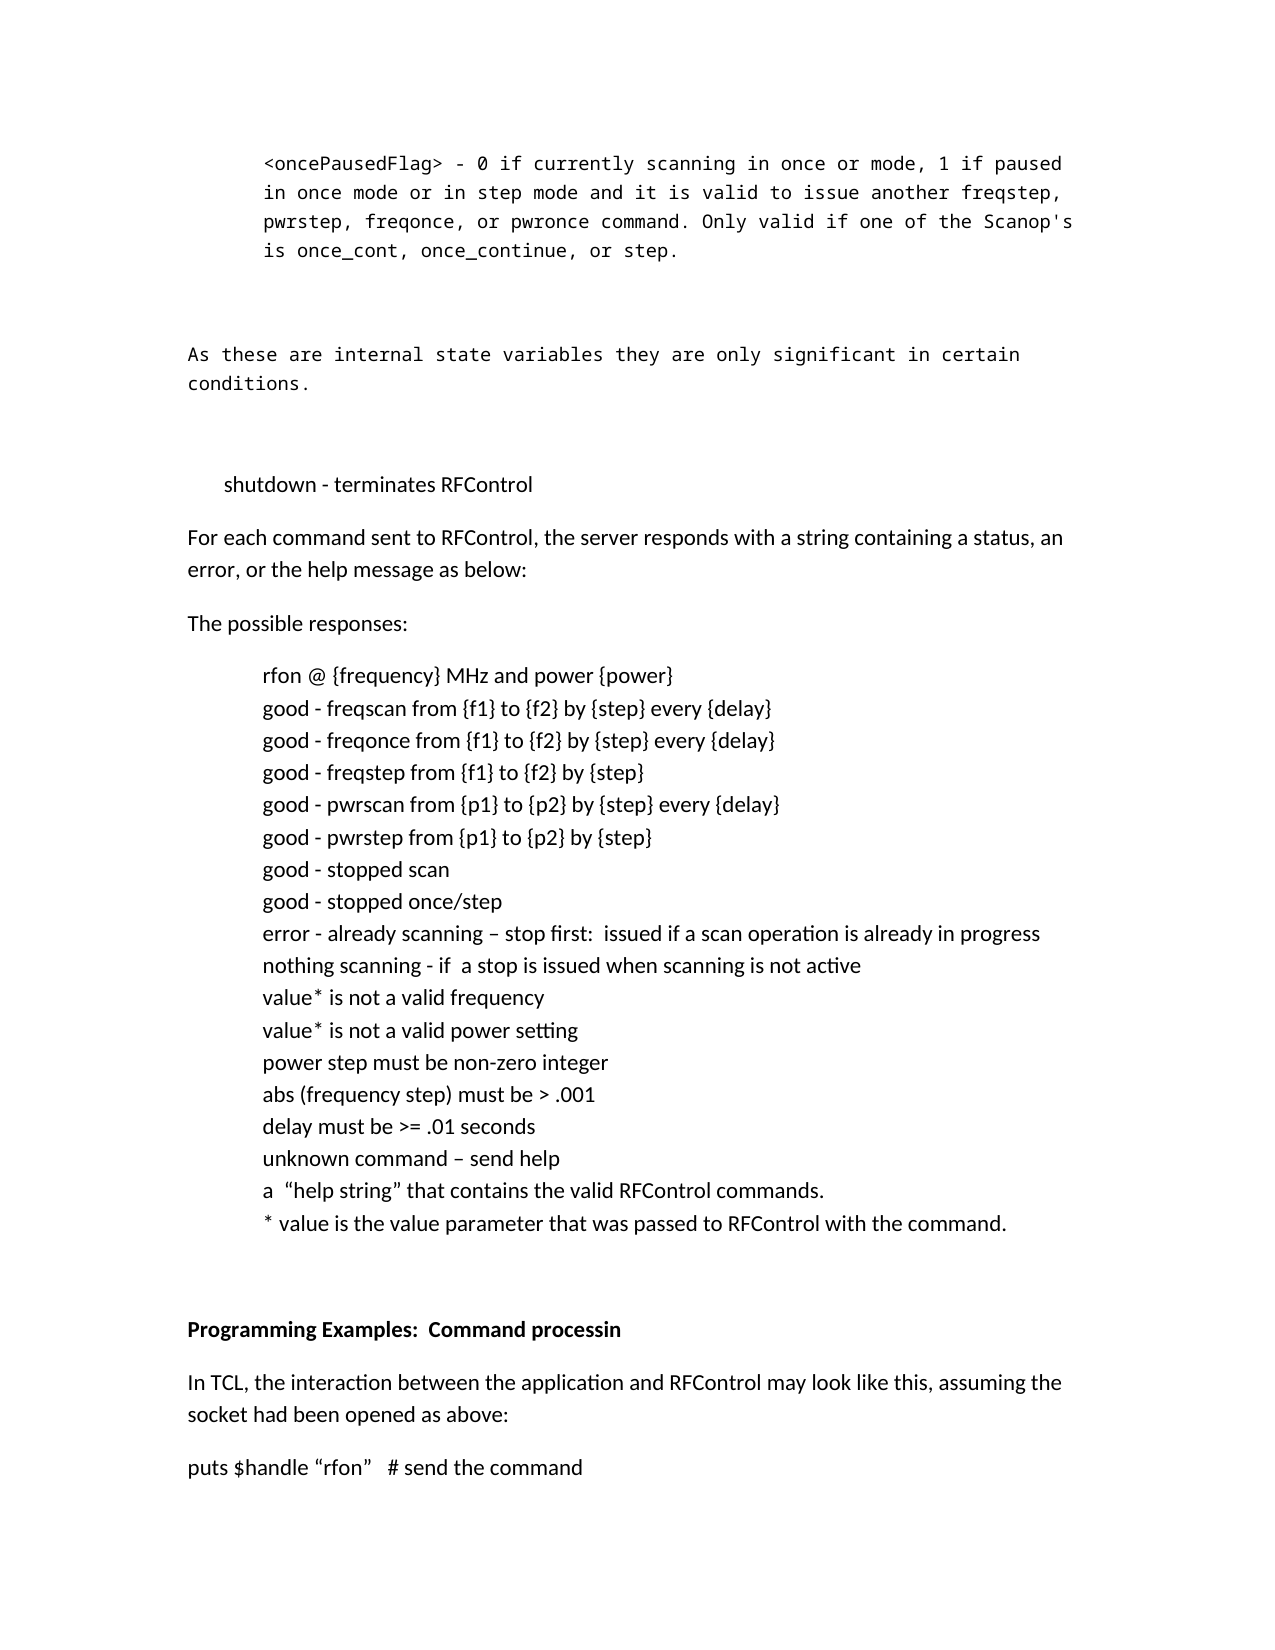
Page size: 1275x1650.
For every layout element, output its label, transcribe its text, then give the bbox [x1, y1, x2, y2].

text For each command sent to RFControl, the server responds with a string containing a status, an error, or the help message as below: [187, 523, 1087, 584]
text * value is the value parameter that was passed to RFControl with the command. [262, 1209, 1087, 1237]
text value* is not a valid power setting [262, 1016, 1087, 1044]
text a “help string” that contains the valid RFControl commands. [262, 1177, 1087, 1205]
text puts $handle “rfon” # send the command [187, 1453, 1087, 1481]
text <oncePausedFlag> - 0 if currently scanning in once or mode, 1 if paused in once mode or in step mode and it is valid to issue another freqstep, pwrstep, freqonce, or pwronce command. Only valid if one of the Scanop's is once_cont, once_continue, or step. [263, 150, 1087, 263]
text good - pwrstep from {p1} to {p2} by {step} [262, 823, 1087, 851]
text shutdown - terminates RFControl [187, 470, 1087, 498]
text nothing scanning - if a stop is issued when scanning is not active [262, 951, 1087, 979]
text good - freqscan from {f1} to {f2} by {step} every {delay} [262, 694, 1087, 722]
text value* is not a valid frequency [262, 983, 1087, 1012]
text good - freqstep from {f1} to {f2} by {step} [262, 758, 1087, 786]
text power step must be non-zero integer [262, 1048, 1087, 1076]
text abs (frequency step) must be > .001 [262, 1080, 1087, 1108]
text error - already scanning – stop first: issued if a scan operation is already in progress [262, 919, 1087, 947]
text delay must be >= .01 seconds [262, 1112, 1087, 1140]
text Programming Examples: Command processin [187, 1315, 1087, 1343]
text good - freqonce from {f1} to {f2} by {step} every {delay} [262, 726, 1087, 754]
text good - stopped once/step [262, 887, 1087, 915]
text good - pwrscan from {p1} to {p2} by {step} every {delay} [262, 790, 1087, 818]
text rfon @ {frequency} MHz and power {power} [262, 662, 1087, 690]
text good - stopped scan [262, 855, 1087, 883]
text The possible responses: [187, 609, 1087, 637]
text As these are internal state variables they are only significant in certain conditions. [187, 341, 1087, 396]
text In TCL, the interaction between the application and RFControl may look like this, assuming the socket had been opened as above: [187, 1368, 1087, 1428]
text unknown command – send help [262, 1144, 1087, 1172]
